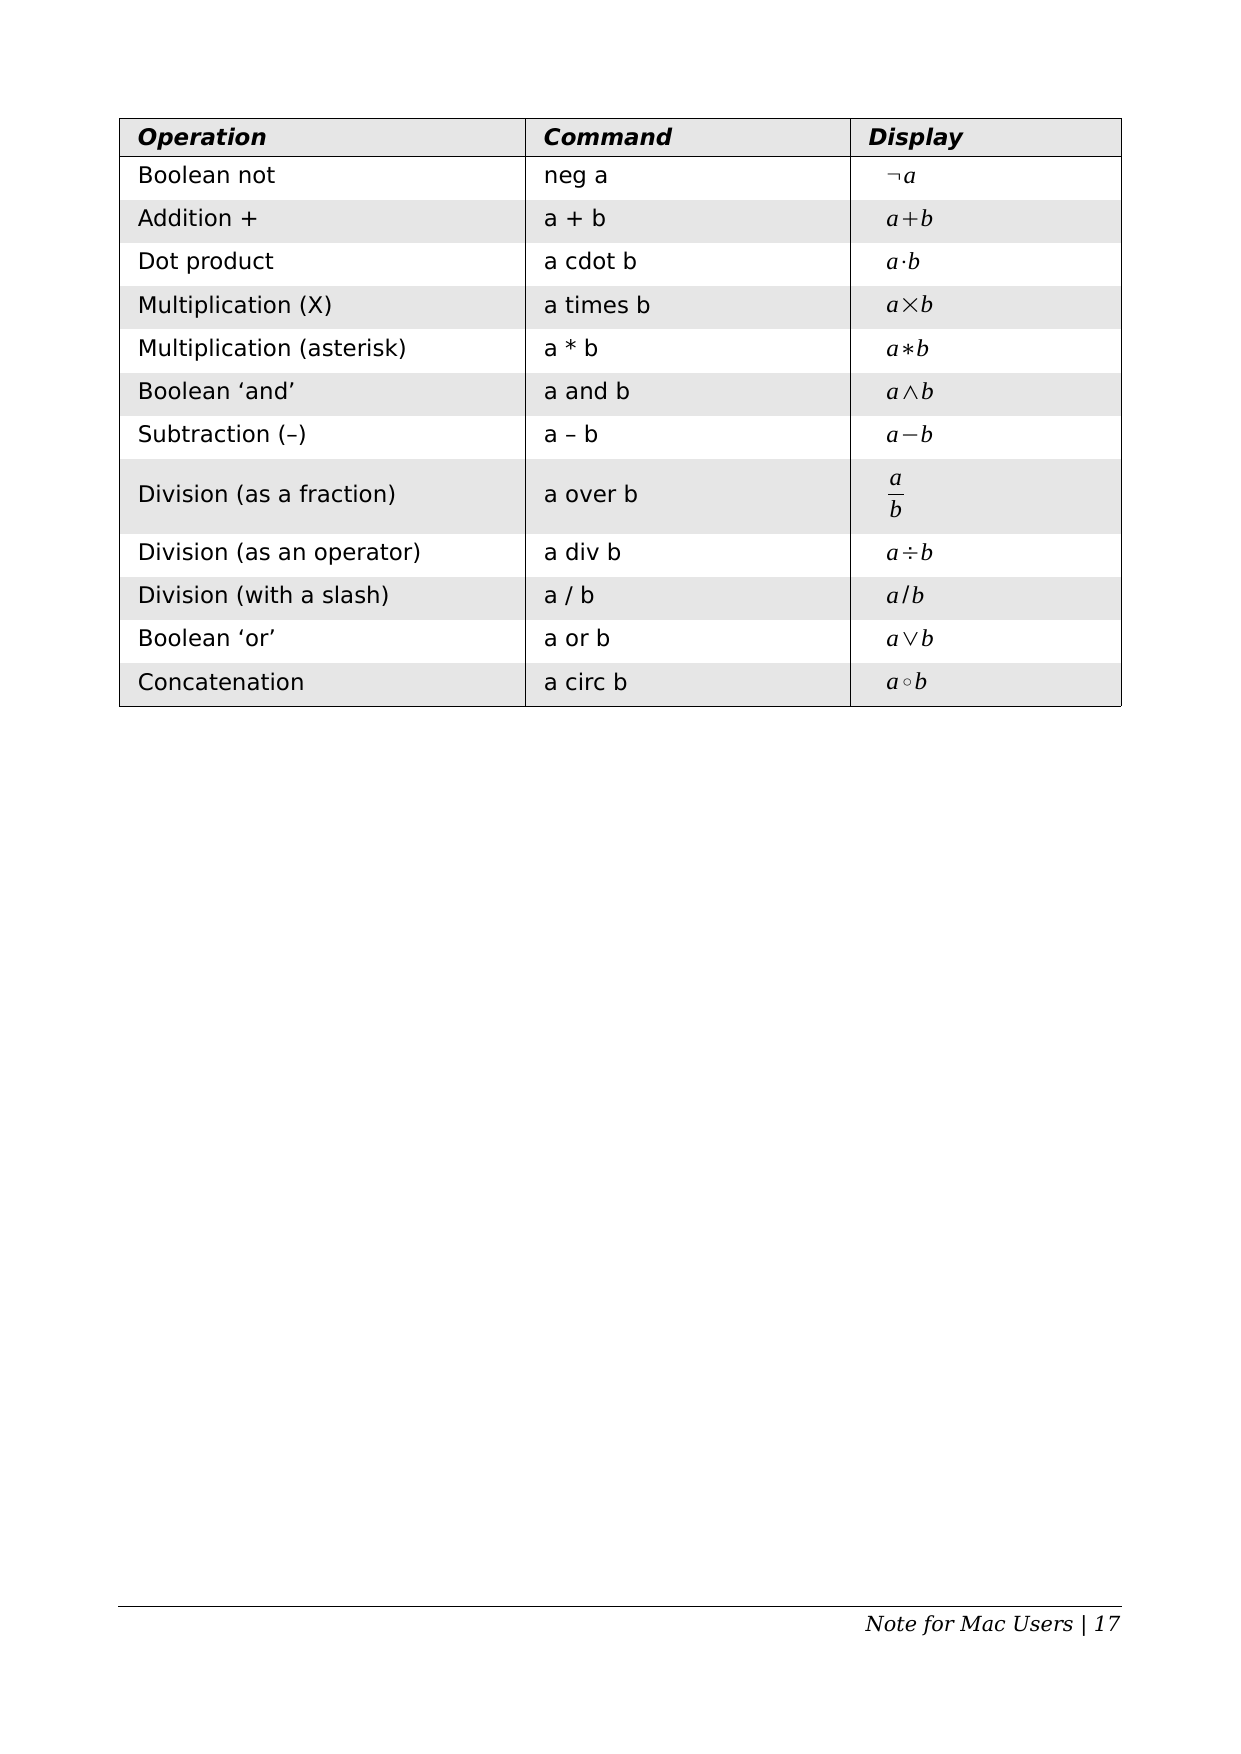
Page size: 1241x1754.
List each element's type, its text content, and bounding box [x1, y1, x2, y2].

table_cell Subtraction (–) [120, 416, 525, 459]
table_cell [851, 459, 1121, 534]
table_cell [851, 620, 1121, 663]
table_cell Multiplication (asterisk) [120, 329, 525, 372]
table_cell Multiplication (X) [120, 286, 525, 329]
table_cell a over b [526, 459, 850, 534]
table_cell a circ b [526, 663, 850, 706]
table_cell [851, 286, 1121, 329]
table_cell a + b [526, 200, 850, 243]
table_cell Division (as an operator) [120, 534, 525, 577]
table_cell Boolean ‘or’ [120, 620, 525, 663]
table_cell [851, 200, 1121, 243]
table_cell a cdot b [526, 243, 850, 286]
table_cell a / b [526, 577, 850, 620]
table_cell [851, 157, 1121, 199]
table_cell a – b [526, 416, 850, 459]
table_header Command [526, 119, 850, 156]
table_cell [851, 416, 1121, 459]
table_cell [851, 329, 1121, 372]
table_cell Division (as a fraction) [120, 459, 525, 534]
table_cell [851, 534, 1121, 577]
table_cell [851, 243, 1121, 286]
table_cell Boolean ‘and’ [120, 373, 525, 416]
table_cell a div b [526, 534, 850, 577]
table_cell [851, 663, 1121, 706]
table_cell Addition + [120, 200, 525, 243]
table_header Display [851, 119, 1121, 156]
table_cell a and b [526, 373, 850, 416]
table_cell Dot product [120, 243, 525, 286]
table_cell Division (with a slash) [120, 577, 525, 620]
table_header Operation [120, 119, 525, 156]
table_cell a times b [526, 286, 850, 329]
table_cell [851, 577, 1121, 620]
table_cell neg a [526, 157, 850, 199]
table_cell a * b [526, 329, 850, 372]
table_cell [851, 373, 1121, 416]
table_cell a or b [526, 620, 850, 663]
table_cell Concatenation [120, 663, 525, 706]
table_cell Boolean not [120, 157, 525, 199]
